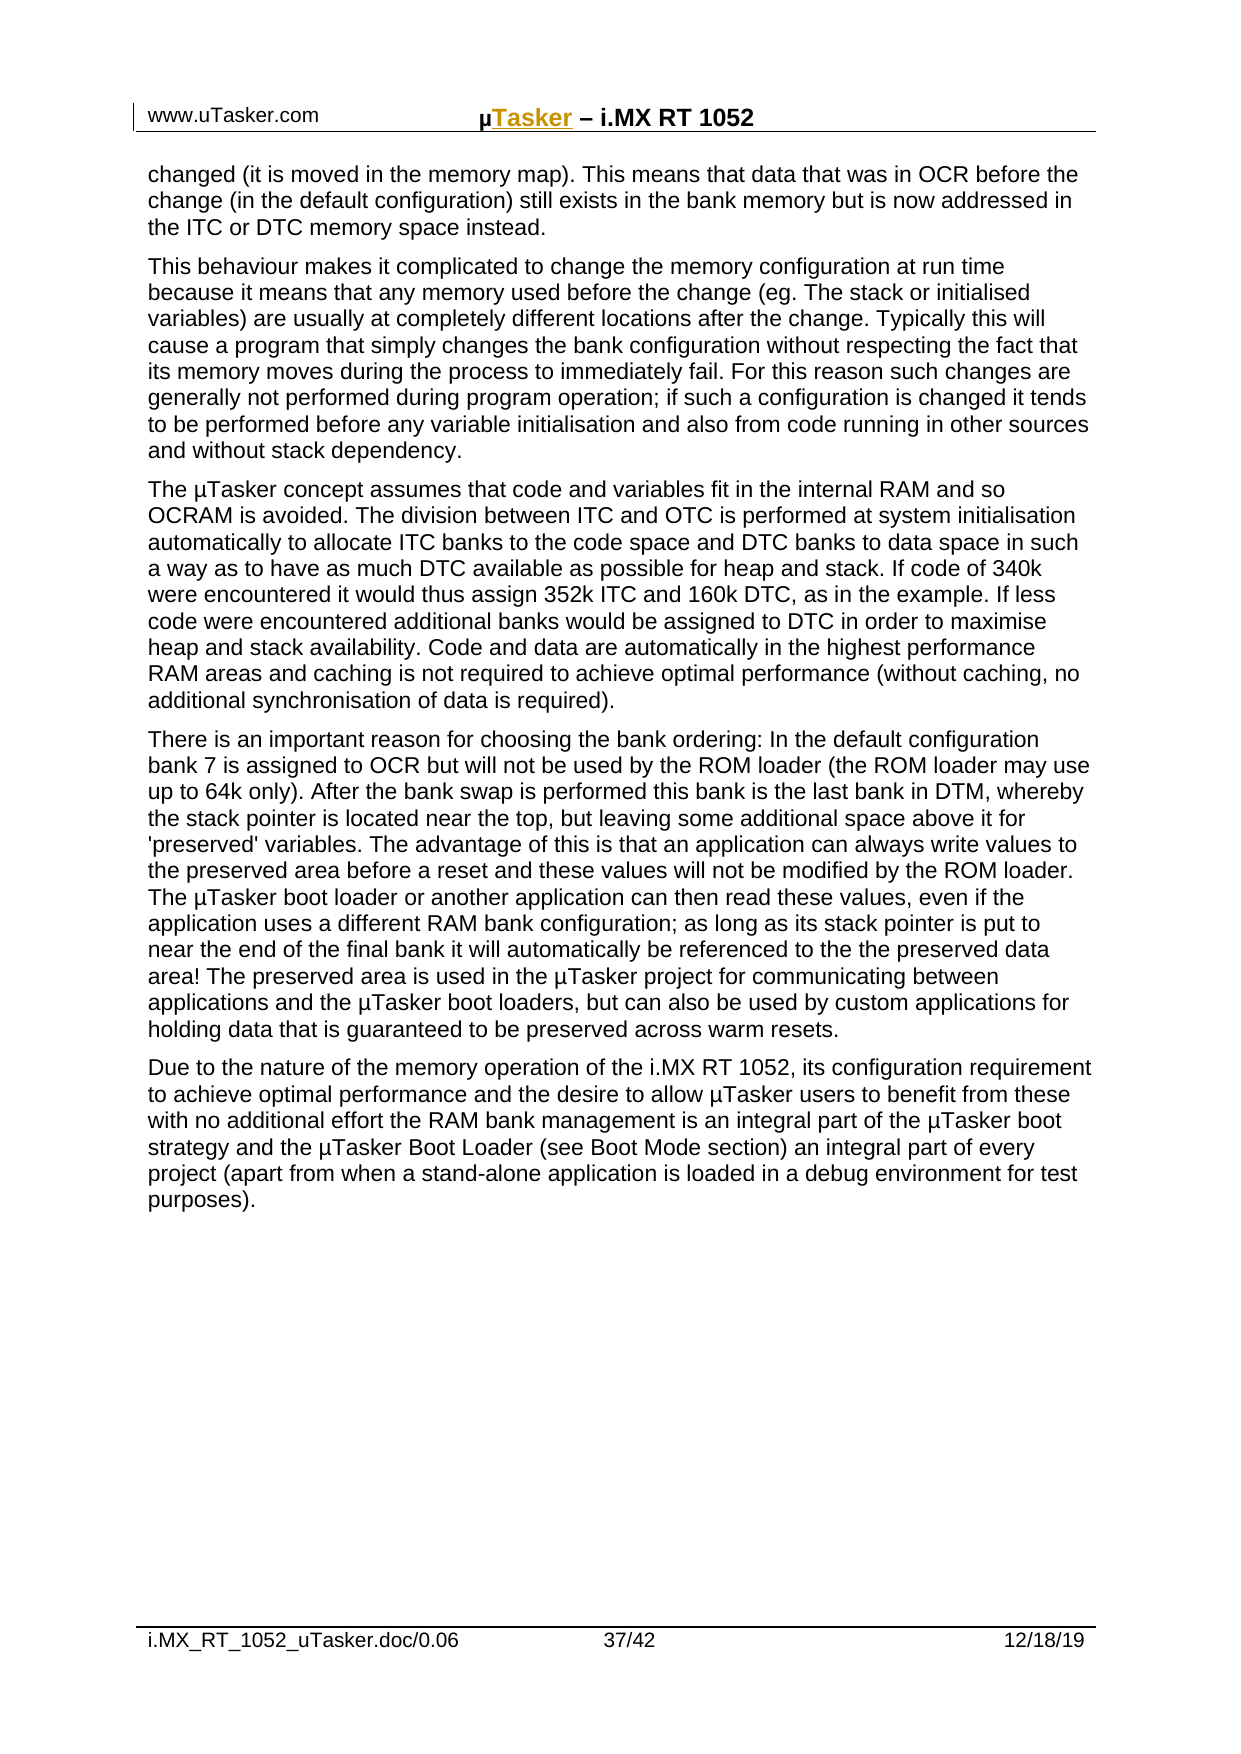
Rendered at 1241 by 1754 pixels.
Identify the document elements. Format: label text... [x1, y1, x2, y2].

text Due to the nature of the memory operation of the i.MX RT 1052, its configuration requirement to achieve optimal performance and the desire to allow µTasker users to benefit from these with no additional effort the RAM bank management is an integral part of the µTasker boot strategy and the µTasker Boot Loader (see Boot Mode section) an integral part of every project (apart from when a stand-alone application is loaded in a debug environment for test purposes). [148, 1054, 1093, 1212]
text There is an important reason for choosing the bank ordering: In the default configuration bank 7 is assigned to OCR but will not be used by the ROM loader (the ROM loader may use up to 64k only). After the bank swap is performed this bank is the last bank in DTM, whereby the stack pointer is located near the top, but leaving some additional space above it for 'preserved' variables. The advantage of this is that an application can always write values to the preserved area before a reset and these values will not be modified by the ROM loader. The µTasker boot loader or another application can then read these values, even if the application uses a different RAM bank configuration; as long as its stack pointer is put to near the end of the final bank it will automatically be referenced to the the preserved data area! The preserved area is used in the µTasker project for communicating between applications and the µTasker boot loaders, but can also be used by custom applications for holding data that is guaranteed to be preserved across warm resets. [148, 726, 1093, 1042]
text The µTasker concept assumes that code and variables fit in the internal RAM and so OCRAM is avoided. The division between ITC and OTC is performed at system initialisation automatically to allocate ITC banks to the code space and DTC banks to data space in such a way as to have as much DTC available as possible for heap and stack. If code of 340k were encountered it would thus assign 352k ITC and 160k DTC, as in the example. If less code were encountered additional banks would be assigned to DTC in order to maximise heap and stack availability. Code and data are automatically in the highest performance RAM areas and caching is not required to achieve optimal performance (without caching, no additional synchronisation of data is required). [148, 476, 1093, 713]
text This behaviour makes it complicated to change the memory configuration at run time because it means that any memory used before the change (eg. The stack or initialised variables) are usually at completely different locations after the change. Typically this will cause a program that simply changes the bank configuration without respecting the fact that its memory moves during the process to immediately fail. For this reason such changes are generally not performed during program operation; if such a configuration is changed it tends to be performed before any variable initialisation and also from code running in other sources and without stack dependency. [148, 253, 1093, 463]
text changed (it is moved in the memory map). This means that data that was in OCR before the change (in the default configuration) still exists in the bank memory but is now addressed in the ITC or DTC memory space instead. [148, 161, 1093, 240]
